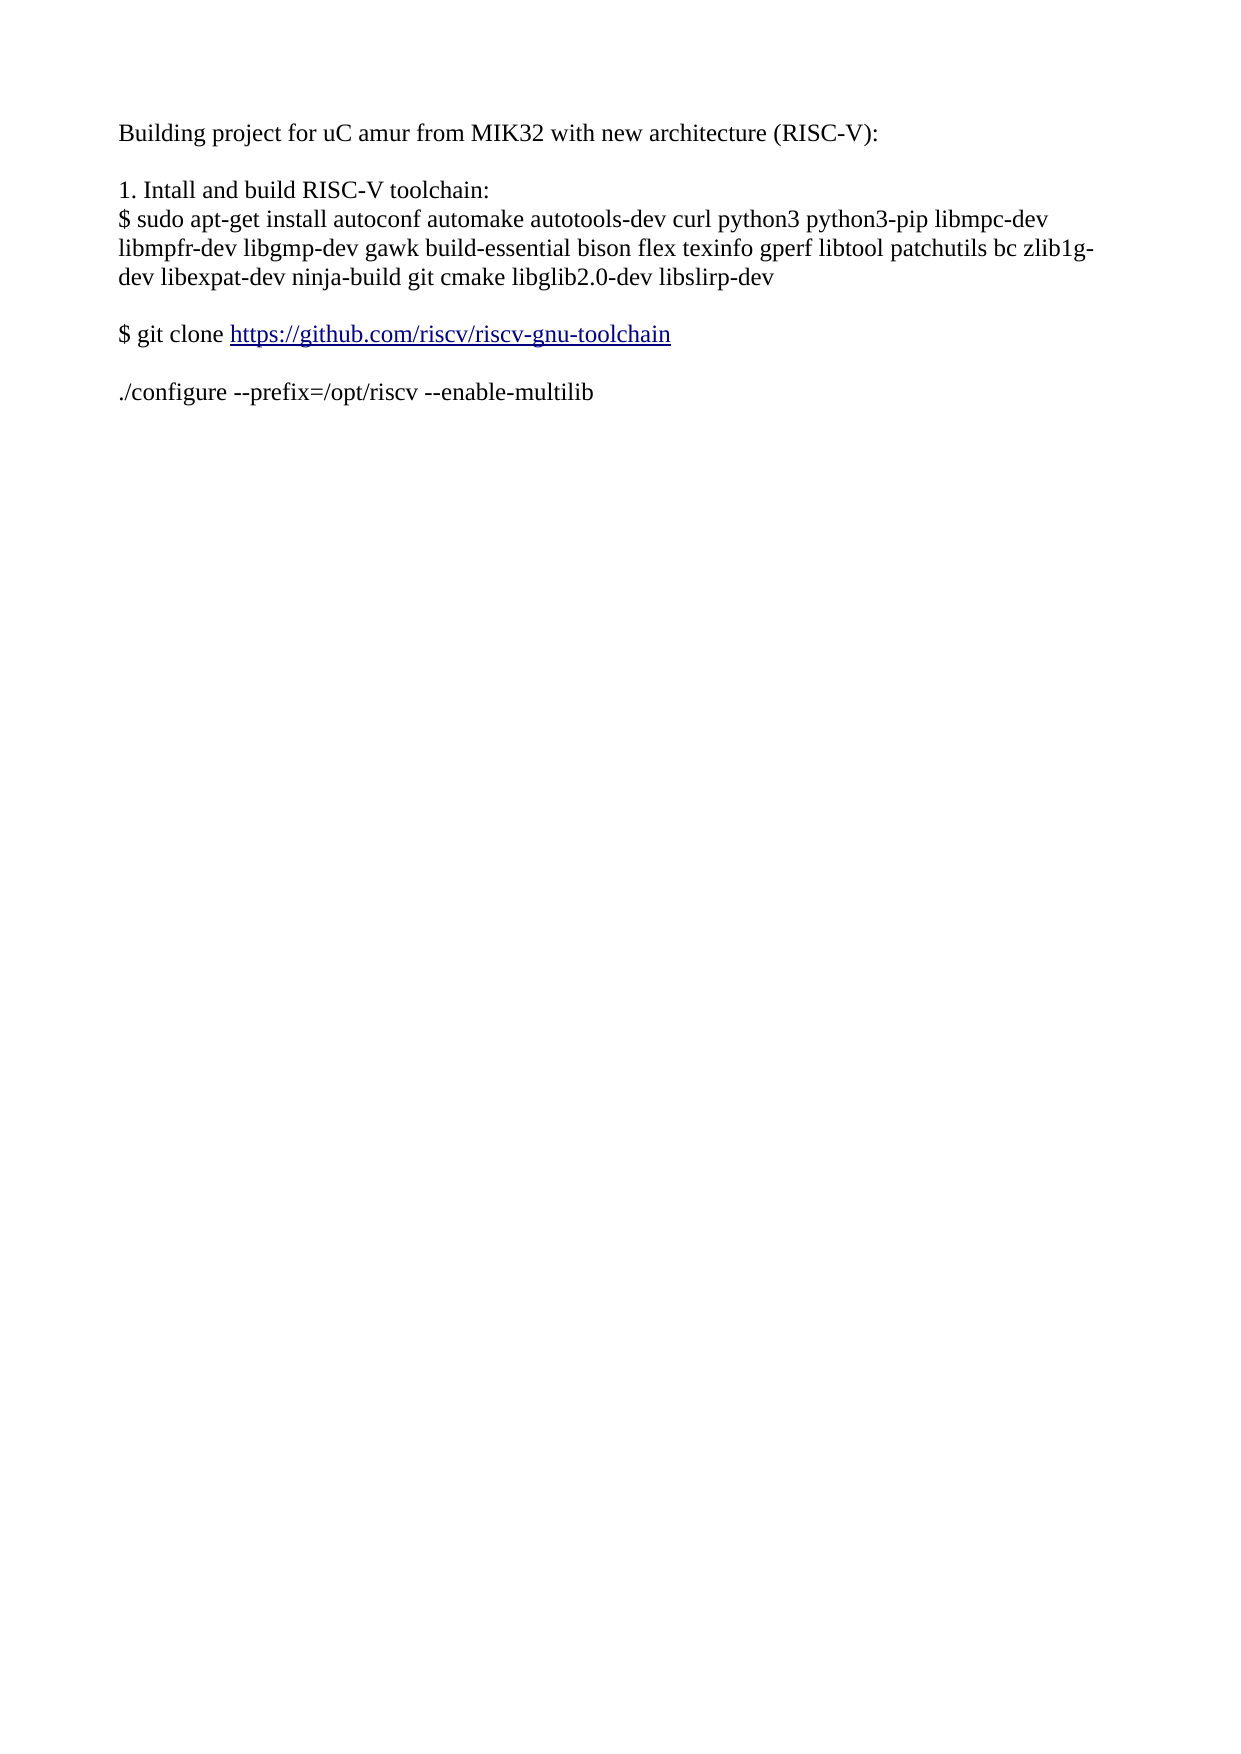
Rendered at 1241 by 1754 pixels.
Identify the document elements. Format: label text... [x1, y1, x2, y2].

text $ sudo apt-get install autoconf automake autotools-dev curl python3 python3-pip libmpc-dev libmpfr-dev libgmp-dev gawk build-essential bison flex texinfo gperf libtool patchutils bc zlib1g-dev libexpat-dev ninja-build git cmake libglib2.0-dev libslirp-dev [118, 204, 1122, 291]
text 1. Intall and build RISC-V toolchain: [118, 176, 1122, 204]
text $ git clone https://github.com/riscv/riscv-gnu-toolchain [118, 319, 1122, 348]
text ./configure --prefix=/opt/riscv --enable-multilib [118, 377, 1122, 406]
text Building project for uC amur from MIK32 with new architecture (RISC-V): [118, 118, 1122, 147]
